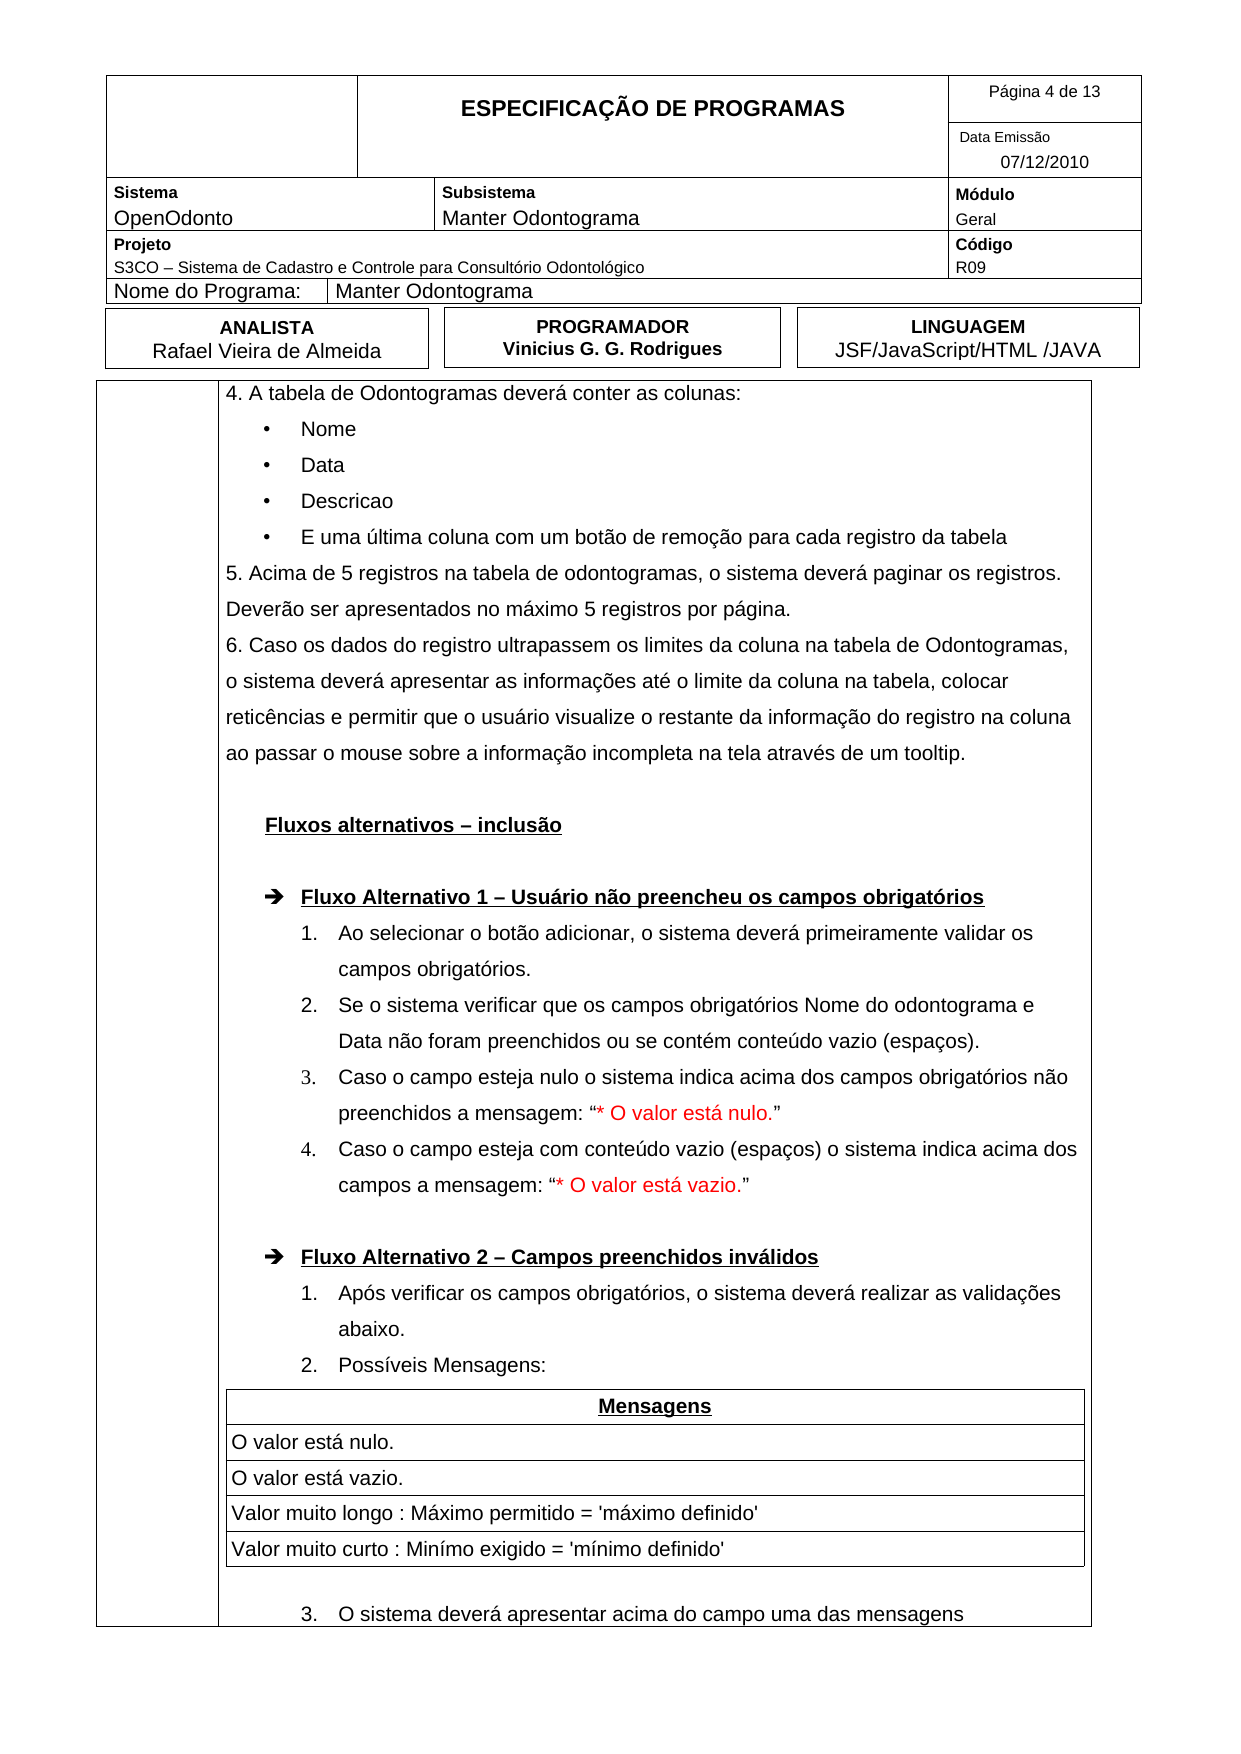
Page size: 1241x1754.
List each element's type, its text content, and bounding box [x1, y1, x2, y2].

table_header [97, 381, 218, 1626]
table_header Mensagens [227, 1390, 1084, 1424]
table_header Apresentar ao usuário a tela de cadastro de odontograma do paciente. Usuário. Selecionar a aba Odontograma no cadastro de Paciente. Fluxos Principais Sistema deverá apresentar a aba Odontograma no cadastro de Paciente. Nessa aba, o sistema deverá adicionar, apenas visualmente, o registro do odontograma. Deverá persistir os dados do odontograma apenas quando o usuário salvar todo o registro do cadastro clicando no botão Salvar do cadastro de Paciente. Ao clicar na aba odontograma, o sistema deverá trazer um cadastro de odontograma default. Esse odontograma deverá ser apresentado na tabela de odontogramas com os dados: Nome do odontograma: Odontograma Padrão Data: data atual Descrição: Primeira configuração do odontograma do paciente. Cenário 1 - Incluir O sistema deverá ocultar a opção de adicionar novo odontograma, devendo aparecer somente o botão . Caso o usuário deseje adicionar novo odontograma, deverá clicar no botão de adicionar odontograma. Ao clicar no botão, o sistema deverá apresentar os campos para inclusão: Nome do odontograma (campo obrigatório) – no mínimo 4 e no máximo 150 caracteres Data (campo obrigatório) - (campo onde o usuário poderá selecionar a data a partir de um mini calendário autoexplicativo apresentado ao lado do campo) – o usuário poderá abrir o calendário clicando no campo ou no ícone que o representa Descricao – área de texto livre – máximo de 500 caracteres Após preencher os campos o usuário deverá clicar no botão adicionar. Esse botão adicionará o registro na tabela de odontogramas apenas visualmente. A tabela de Odontogramas deverá conter as colunas: Nome Data Descricao E uma última coluna com um botão de remoção para cada registro da tabela Acima de 5 registros na tabela de odontogramas, o sistema deverá paginar os registros. Deverão ser apresentados no máximo 5 registros por página. Caso os dados do registro ultrapassem os limites da coluna na tabela de Odontogramas, o sistema deverá apresentar as informações até o limite da coluna na tabela, colocar reticências e permitir que o usuário visualize o restante da informação do registro na coluna ao passar o mouse sobre a informação incompleta na tela através de um tooltip. Fluxos alternativos – inclusão Fluxo Alternativo 1 – Usuário não preencheu os campos obrigatórios Ao selecionar o botão adicionar, o sistema deverá primeiramente validar os campos obrigatórios. Se o sistema verificar que os campos obrigatórios Nome do odontograma e Data não foram preenchidos ou se contém conteúdo vazio (espaços). Caso o campo esteja nulo o sistema indica acima dos campos obrigatórios não preenchidos a mensagem: “* O valor está nulo.” Caso o campo esteja com conteúdo vazio (espaços) o sistema indica acima dos campos a mensagem: “* O valor está vazio.” Fluxo Alternativo 2 – Campos preenchidos inválidos Após verificar os campos obrigatórios, o sistema deverá realizar as validações abaixo. Possíveis Mensagens: O sistema deverá apresentar acima do campo uma das mensagens correspondentes. Se o sistema verificar que os campos Nome do odontograma e Data estão nulos deverá apresentar a mensagem: “* O valor esta nulo.” Se o sistema verificar que os campos estão vazios deverá apresentar a mensagem: “* O valor esta vazio.” Se o sistema verificar que o campo Nome do odontograma não possui o mínimo necessário deverá apresentar a mensagem: “* Nome : Valor muito curto : Minímo exigido = 'mínimo definido'”. Se o sistema verificar que o campo Nome ou Descricao possui mais que o máximo permitido deverá apresentar a mensagem: “* 'nome do campo' : Valor muito longo : Máximo permitido = 'máximo definido'”. Fluxo de exceção – inclusão Fluxo de exceção 1 – Usuário fecha a opção de adicionar odontograma A opção apresentada para o usuário de adicionar um novo odontograma poderá ser ocultada novamente. O usuário poderá ocultar a opção de adionar odontograma selecionando o botão representado por “X”. Quando o usuário clicar no botão, o sistema deverá esconder a opção de adicionar odontograma e permanecer na aba odontograma. Caso o usuário tenha preenchido alguma informação na opção de adicionar o odontograma, o sistema deverá permanecer com as informações até que o usuário saia da tela de cadastro do paciente. Mesmo que o usuário troque de abas e realize outras ações, no cadastro de paciente, as informações não serão perdidas. Cenário 2 – Pesquisar Para pesquisa, o sistema deverá disponibilizar o botão em cada coluna da tabela de odontogramas, permitindo que o usuário selecione o botão lupa da coluna que deseja pesquisar. Ao selecionar o botão lupa, o sistema deverá: Apresentar um campo texto para os campos Nome e Descricao, permitindo ao usuário informar a pesquisa desejada. Apresentar para o campo Data a máscara __/__/____ aceitando apenas números para a pesquisa. Caso o usuário esteja com um campo de pesquisa aberto e selecione outro(s) campo(s) de pesquisa, o sistema deverá ocultar o(s) campo(s) de pesquisa anterior(es) quando o usuário começar a preencher o novo campo de busca. Deverá ficar em aberto somente o campo de pesquisa que o usuário esteja informando os dados. Caso o usuário informe mais de um campo de busca, o sistema deverá utilizar todos os parâmetros para realizar a pesquisa e apresentar os registros. A pesquisa do campo Nome e Descricao deverá ser feita por 'like', ou seja, o usuário poderá digitar parte do nome para realizar a busca. Caso mais de um filtro de pesquisa seja informado, a pesquisa associará logicamente os filtros de forma complementar, ou seja um filtro 'AND' outro filtro, combinando os dois ou mais valores para pesquisa. A pesquisa deve ser realizada a medida que o usuário digita os parâmetros de busca. Caso nenhum parâmetro de pesquisa seja informado, o sistema deverá apresentar todos os registros de odontograma do usuário em questão (a ser cadastro ou já cadastro) limitando-se ao número de páginas. Fluxos alternativos – pesquisar Fluxo Alternativo 1 – Usuário seleciona outra lupa para pesquisa Caso o usuário esteja com o campo de um botão de lupa (pesquisa) em aberto e selecione outra lupa para pesquisa e comece a preencher os dados, o sistema deverá ocultar a lupa anterior, mas deverá manter os dados preenchidos na lupa anterior. O sistema deverá realizar a pesquisa utilizando todos os parâmetros informados. Fluxo Alternativo 2 – Usuário apaga os dados da pesquisa anterior Caso o usuário apague os dados da pesquisa de uma lupa, o sistema deverá verificar se existe outra lupa de pesquisa com informações preenchidas e apresentar os valores de acordo com o parâmetro de pesquisa informado. Caso nenhum parâmetro de pesquisa seja informado, o sistema deverá retornar todos os registros de odontogramas do usuário em questão limitando-se ao número de páginas. Cenário 3 – Editar Caso o usuário deseje editar um registro de odontograma deverá localizar na tabela de odontogramas o registro que deseja editar e o campo que deseja (nome ou descricao). O sistema não deverá permitir a edição do campo data, apenas dos campos nome e descricao. O sistema também deverá indicar que somente esses dois campos poderão ser editados, colocando-os sublinhados e com sombra acizentada. O sistema deverá permitir que o usuário apenas clique na informação da coluna do registro que desejar editar. O sistema deverá tornar o campo editável permitindo que o usuário altere o campo. Ou seja, caso o usuário deseje editar o nome do registro do odontograma default, ele poderá clicar em cima do campo “Odontograma Padrão”, o sistema deverá tornar esse campo editável. O usuário conseguirá editar apenas um campo por vez. Para salvar a edição, indicando que terminou a alteração, o usuário deverá clicar em qualquer parte da tela, inclusive em outro campo, caso deseje alterar outro registro. O sistema deverá alterar o campo apenas visualmente como foi editado pelo usuário e apresentar na tabela de odontogramas. Fluxos alternativos – edição Fluxo Alternativo 1 – Cancelar a edição Caso o usuário esteja com o campo aberto para a edição, mas não deseje mais editar o campo, ele deverá clicar em qualquer parte da tela sem alterar nenhum dado. Caso algum dado seja alterado e o usuário clique em qualquer parte da tela, os dados deverão ser salvos visualmente. Fluxo Alternativo 2 – Usuário não preencheu o campo obrigatório Após o usuário alterar o campo desejado e clicar em uma parte da tela para salvar, o sistema deverá primeiramente validar se o campo é obrigatório e foi preenchido. Se o sistema verificar que o campo obrigatório (Nome ou Data) não foi preenchido ou se contém conteúdo vazio (espaços). Caso o campo esteja nulo o sistema indica acima da tabela de odontogramas a mensagem: “* 'nome do campo' : O valor está nulo.” Caso o campo esteja com conteúdo vazio (espaços) o sistema indica acima da tabela a mensagem: “* 'nome do campo' : O valor está vazio.” Fluxo Alternativo 3 – Campo preenchido inválido O campo Nome será validado em todas as mensagens. O campo Descricao será validado apenas no máximo. Após verificar os campos obrigatórios, o sistema deverá realizar as validações abaixo. Possíveis Mensagens: O sistema deverá apresentar acima da tabela de odontogramas uma das mensagens correspondentes. Se o sistema verificar que o campo nome está nulo deverá apresentar a mensagem: “* O valor está nulo.” Se o sistema verificar que o campo nome está vazio deverá apresentar a mensagem: “* O valor está vazio.” Se o sistema verificar que o campo Nome não possui o mínimo necessário deverá apresentar a mensagem: “* 'nome do campo' : Valor muito curto : Minímo exigido = 'mínimo definido'”. Se o sistema verificar que o campo Nome ou Descricao possui mais que o máximo permitido deverá apresentar a mensagem: “* 'nome do campo' : Valor muito longo : Máximo permitido = 'máximo definido'”. Cenário 4 – Remover Caso o usuário deseje remover um registro de odontograma visualmente da tabela de odontogramas, o usuário deverá localizar o o registro na tabela e selecionar o botão de remoção do registro que deseja remover. O sistema deverá validar com o usuário se ele realmente deseja remover o registro com a mensagem: “Deseja realmente excluir o registro ?”. Se o usuário clicar em OK, o sistema deverá remover o registro da tabela apenas visualmente, salvando os dados somente se o usuário salvar o cadastro de paciente no botão Salvar. Caso o cadastro do paciente em questão que está sendo inserido ou alterado possua apenas um cadastro de odontograma vinculado ao seu registro, se o usuário tentar remover o registro de odontograma o sistema deverá inserir novamente o odontograma default. Ou seja, o paciente deverá possuir no mínimo um odontograma, caso seja removido o odontograma default ou qualquer outro odontograma cadastrado pelo próprio usuário e não exista nenhum outro odontograma vinculado ao paciente, o sistema deverá inserir novamente um novo odontograma default. No caso, a inserção desse novo odontograma default, será totalmente limpo. Fluxo alternativo – remoção Fluxo Alternativo 1 – Usuário cancelou exclusão Caso o usuário cancele a remoção do odontograma, o sistema deverá retornar a página de cadastro do paciente na aba odontograma como anteriormente sem nenhuma alteração no registro selecionado da tabela. Exceções Perda de conexão com o servidor ou banco de dados. Apresentar mensagem em uma pop up: “Falha não prevista – Consulte o administrador do sistema” A sessão do usuário deve expirar em 30 minutos, a partir disso se o usuário selecionar qualquer ação do sistema, ele deve ser redirecionado para a tela de login. Se o usuário selecionar link do “OpenOdonto” (Logo no canto Superior direito Sob o menu), sistema deve redirecionar para a tela principal do sistema. Se o usuário selecionar a opção “sair” (encerrar sessão), sistema deve redirecionar para tela de login e encerrar a sessão corrente do usuário. [219, 381, 1091, 1626]
table_cell O valor está nulo. [227, 1425, 1084, 1459]
table_cell Valor muito longo : Máximo permitido = 'máximo definido' [227, 1496, 1084, 1531]
table_cell O valor está vazio. [227, 1461, 1084, 1495]
table_cell Valor muito curto : Minímo exigido = 'mínimo definido' [227, 1532, 1084, 1566]
